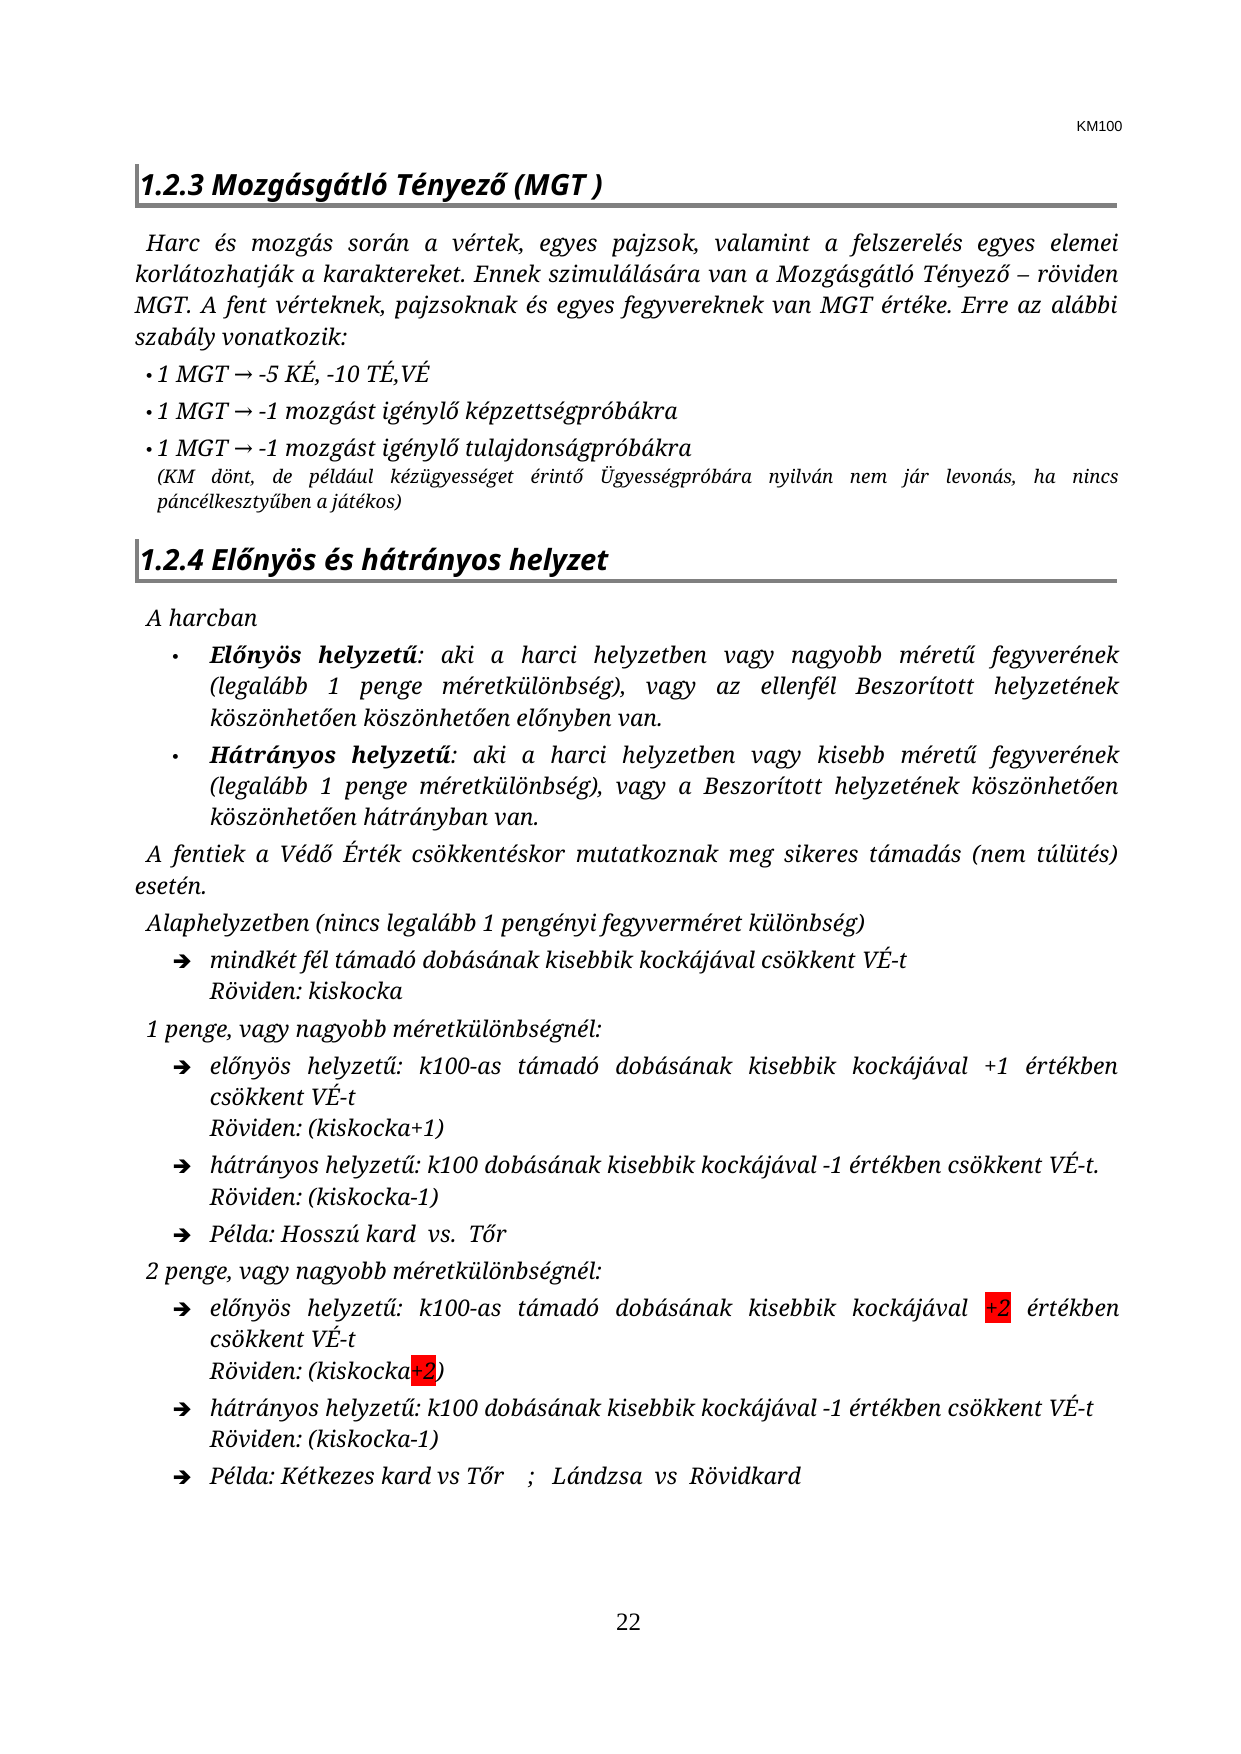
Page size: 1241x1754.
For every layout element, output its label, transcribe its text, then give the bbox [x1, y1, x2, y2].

list Hátrányos helyzetű: aki a harci helyzetben vagy kisebb méretű fegyverének (legalább 1 penge méretkülönbség), vagy a Beszorított helyzetének köszönhetően köszönhetően hátrányban van. [172, 739, 1122, 832]
list Előnyös helyzetű: aki a harci helyzetben vagy nagyobb méretű fegyverének (legalább 1 penge méretkülönbség), vagy az ellenfél Beszorított helyzetének köszönhetően köszönhetően előnyben van. [172, 639, 1122, 733]
list 1 MGT → -1 mozgást igénylő képzettségpróbákra [146, 395, 1122, 426]
list 1 MGT → -1 mozgást igénylő tulajdonságpróbákra (KM dönt, de például kézügyességet érintő Ügyességpróbára nyilván nem jár levonás, ha nincs páncélkesztyűben a játékos) [146, 432, 1122, 514]
subtitle Előnyös és hátrányos helyzet [139, 539, 1122, 579]
text A fentiek a Védő Érték csökkentéskor mutatkoznak meg sikeres támadás (nem túlütés) esetén. [134, 838, 1122, 901]
text Harc és mozgás során a vértek, egyes pajzsok, valamint a felszerelés egyes elemei korlátozhatják a karaktereket. Ennek szimulálására van a Mozgásgátló Tényező – röviden MGT. A fent vérteknek, pajzsoknak és egyes fegyvereknek van MGT értéke. Erre az alábbi szabály vonatkozik: [134, 227, 1122, 352]
text Alaphelyzetben (nincs legalább 1 pengényi fegyverméret különbség) [134, 907, 1122, 938]
subtitle Mozgásgátló Tényező (MGT ) [139, 164, 1122, 204]
text 1 penge, vagy nagyobb méretkülönbségnél: [134, 1012, 1122, 1044]
list előnyös helyzetű: k100-as támadó dobásának kisebbik kockájával +1 értékben csökkent VÉ-t Röviden: (kiskocka+1) [172, 1050, 1122, 1143]
list Példa: Hosszú kard vs. Tőr [172, 1218, 1122, 1249]
list Példa: Kétkezes kard vs Tőr ; Lándzsa vs Rövidkard [172, 1460, 1122, 1492]
list 1 MGT → -5 KÉ, -10 TÉ,VÉ [146, 358, 1122, 389]
list hátrányos helyzetű: k100 dobásának kisebbik kockájával -1 értékben csökkent VÉ-t Röviden: (kiskocka-1) [172, 1392, 1122, 1454]
list hátrányos helyzetű: k100 dobásának kisebbik kockájával -1 értékben csökkent VÉ-t. Röviden: (kiskocka-1) [172, 1149, 1122, 1212]
list előnyös helyzetű: k100-as támadó dobásának kisebbik kockájával +2 értékben csökkent VÉ-t Röviden: (kiskocka+2) [172, 1292, 1122, 1386]
text A harcban [134, 602, 1122, 633]
list mindkét fél támadó dobásának kisebbik kockájával csökkent VÉ-t Röviden: kiskocka [172, 944, 1122, 1007]
text 2 penge, vagy nagyobb méretkülönbségnél: [134, 1255, 1122, 1286]
